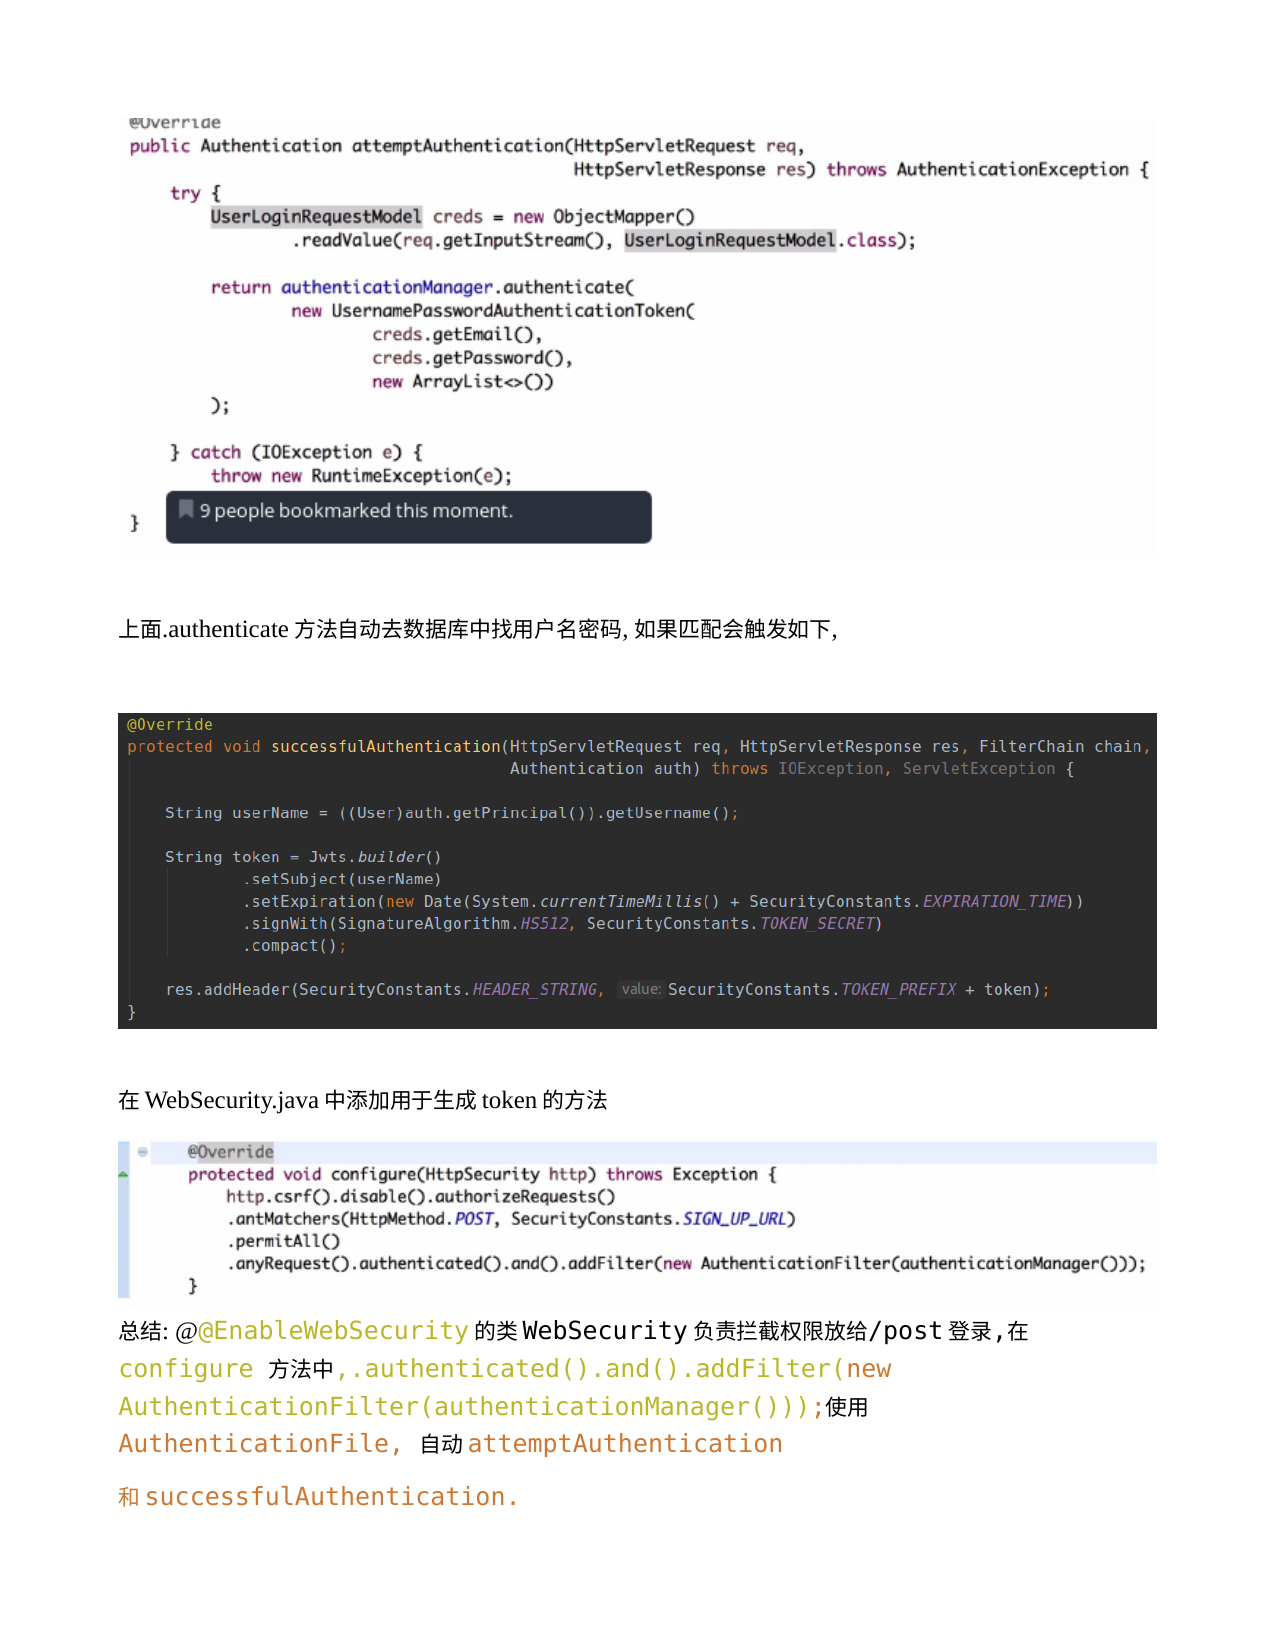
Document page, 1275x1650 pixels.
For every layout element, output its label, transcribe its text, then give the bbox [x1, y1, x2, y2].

picture [118, 118, 1157, 557]
text 在WebSecurity.java中添加用于生成token的方法 [118, 1083, 1157, 1115]
picture [118, 1135, 1157, 1308]
text 和successfulAuthentication. [118, 1480, 1157, 1512]
picture [118, 713, 1157, 1029]
text 总结: @@EnableWebSecurity的类WebSecurity负责拦截权限放给/post登录,在configure 方法中,.authenticated().and().addFilter(new AuthenticationFilter(authenticationManager()));使用AuthenticationFile, 自动attemptAuthentication [118, 1308, 1157, 1459]
text 上面.authenticate方法自动去数据库中找用户名密码, 如果匹配会触发如下, [118, 612, 1157, 643]
